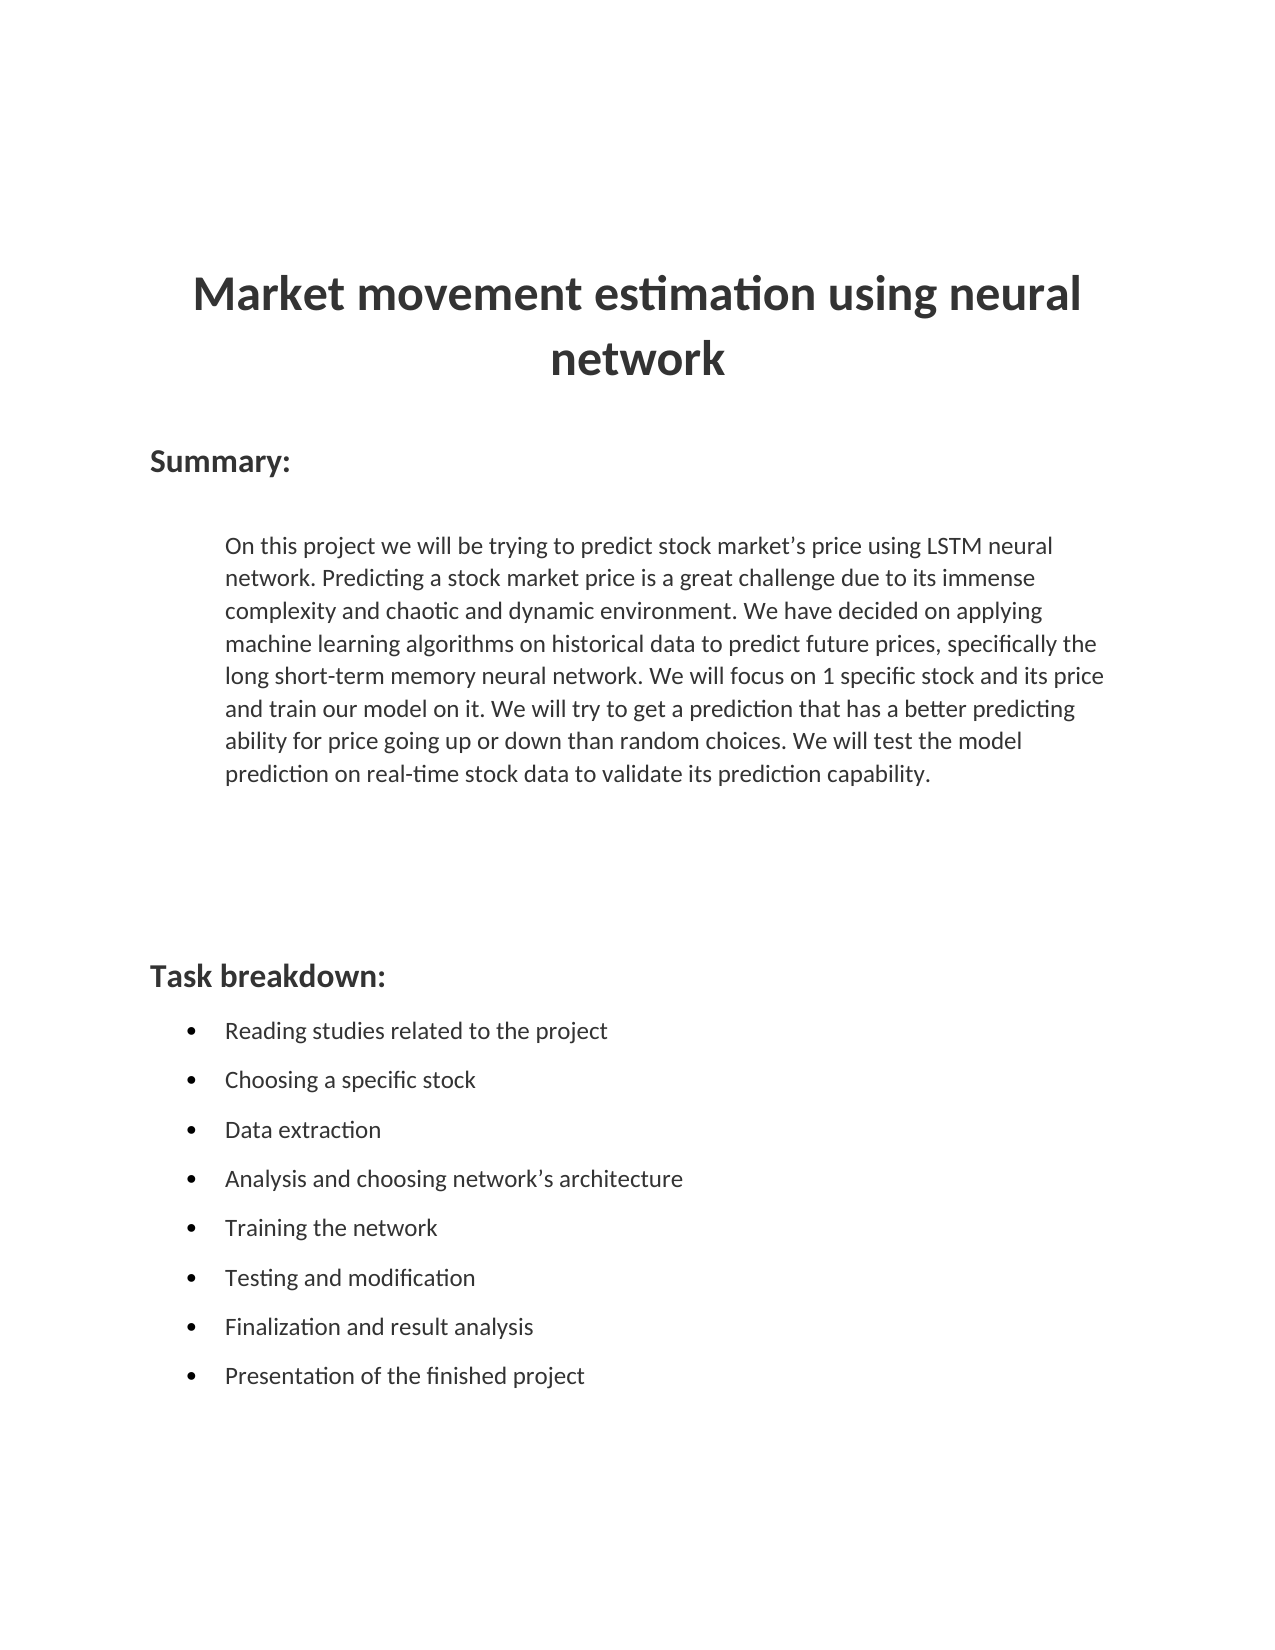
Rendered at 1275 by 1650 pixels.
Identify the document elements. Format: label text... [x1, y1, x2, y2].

list Analysis and choosing network’s architecture [187, 1163, 1125, 1194]
list Data extraction [187, 1114, 1125, 1144]
list Reading studies related to the project [187, 1015, 1125, 1046]
list Choosing a specific stock [187, 1065, 1125, 1095]
list Testing and modification [187, 1262, 1125, 1292]
list Training the network [187, 1212, 1125, 1243]
text Task breakdown: [150, 955, 1125, 996]
text Market movement estimation using neural network [150, 199, 1125, 388]
text Summary: [150, 409, 1125, 480]
list Finalization and result analysis [187, 1311, 1125, 1342]
text On this project we will be trying to predict stock market’s price using LSTM neural network. Predicting a stock market price is a great challenge due to its immense complexity and chaotic and dynamic environment. We have decided on applying machine learning algorithms on historical data to predict future prices, specifically the long short-term memory neural network. We will focus on 1 specific stock and its price and train our model on it. We will try to get a prediction that has a better predicting ability for price going up or down than random choices. We will test the model prediction on real-time stock data to validate its prediction capability. [225, 500, 1125, 789]
list Presentation of the finished project [187, 1360, 1125, 1391]
